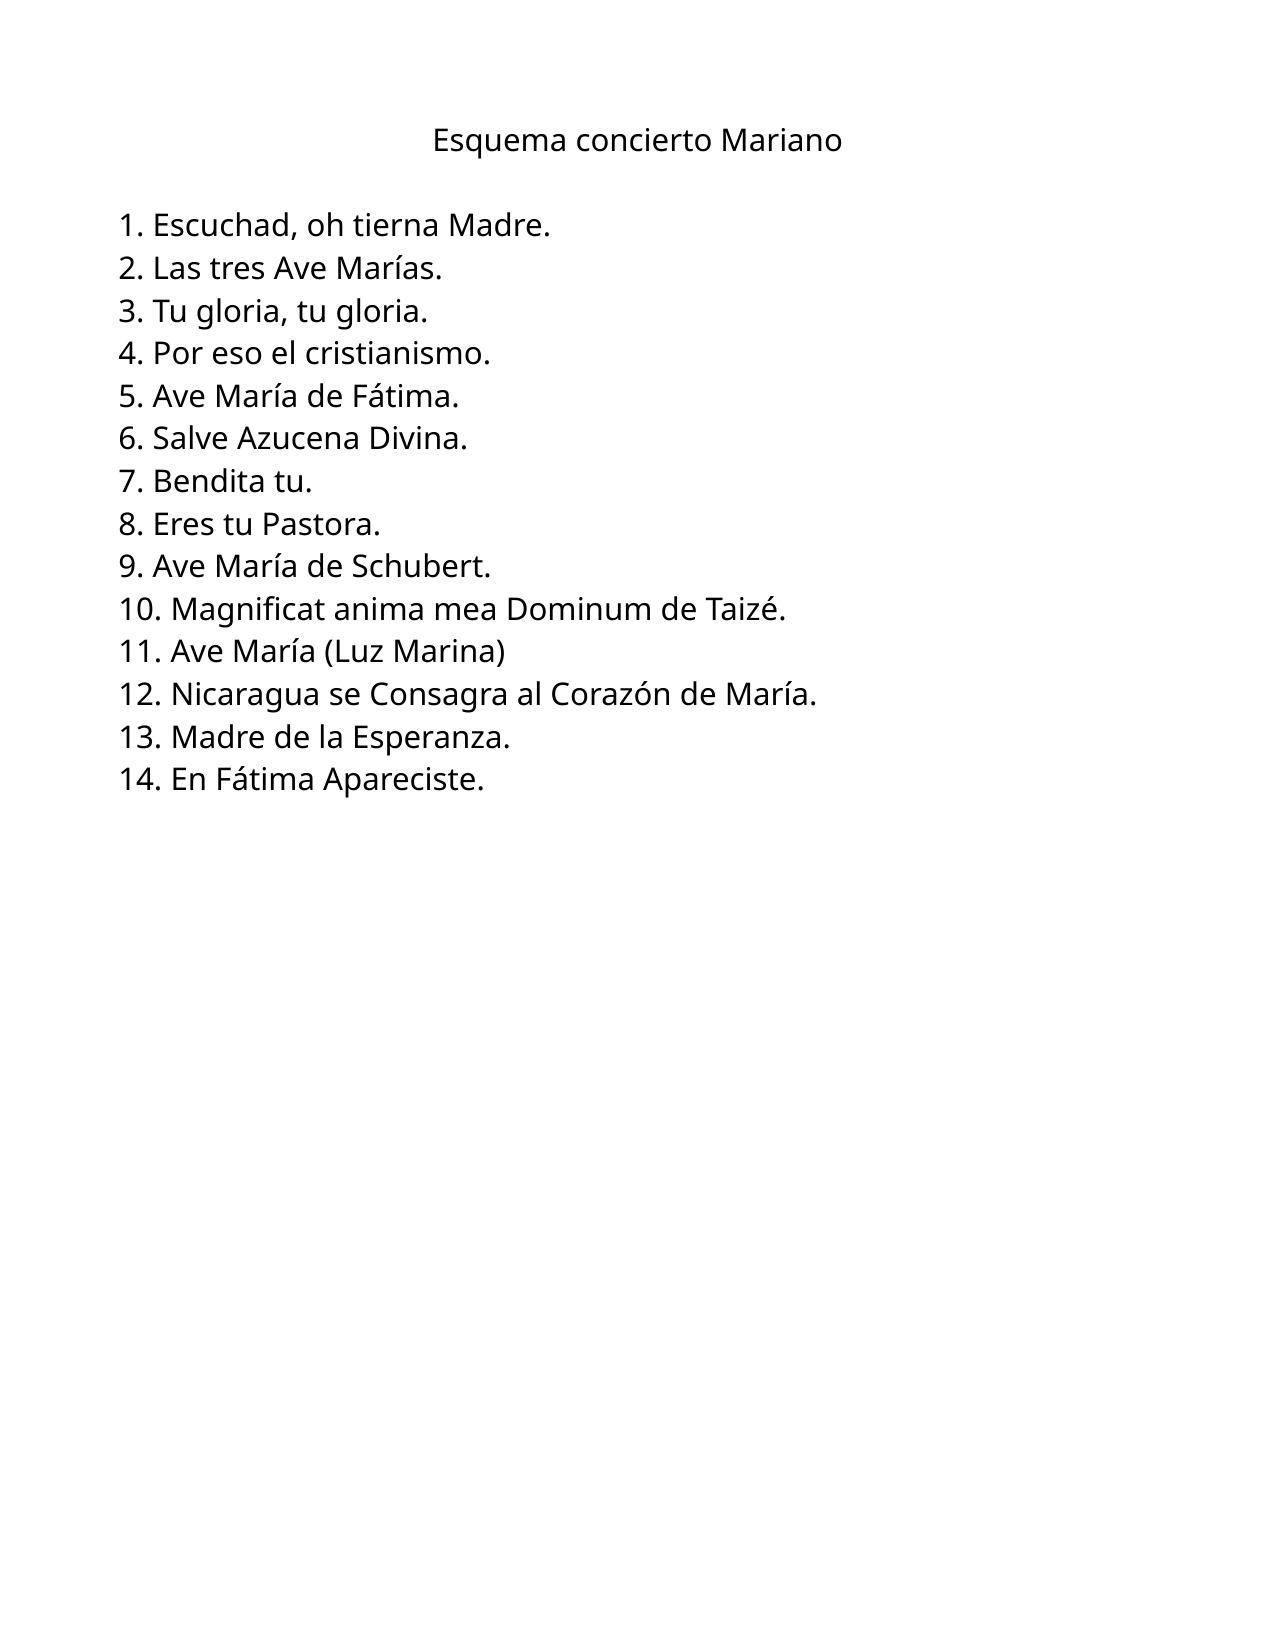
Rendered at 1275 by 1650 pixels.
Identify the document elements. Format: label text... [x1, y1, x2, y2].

text 11. Ave María (Luz Marina) [118, 629, 1157, 672]
text 7. Bendita tu. [118, 459, 1157, 502]
text 14. En Fátima Apareciste. [118, 757, 1157, 800]
text 3. Tu gloria, tu gloria. [118, 288, 1157, 331]
text 13. Madre de la Esperanza. [118, 714, 1157, 757]
text 6. Salve Azucena Divina. [118, 416, 1157, 459]
text 2. Las tres Ave Marías. [118, 246, 1157, 288]
text 4. Por eso el cristianismo. [118, 331, 1157, 374]
text 10. Magnificat anima mea Dominum de Taizé. [118, 587, 1157, 629]
text 9. Ave María de Schubert. [118, 544, 1157, 587]
text 5. Ave María de Fátima. [118, 374, 1157, 416]
text Esquema concierto Mariano [118, 118, 1157, 161]
text 1. Escuchad, oh tierna Madre. [118, 203, 1157, 246]
text 12. Nicaragua se Consagra al Corazón de María. [118, 672, 1157, 714]
text 8. Eres tu Pastora. [118, 502, 1157, 544]
